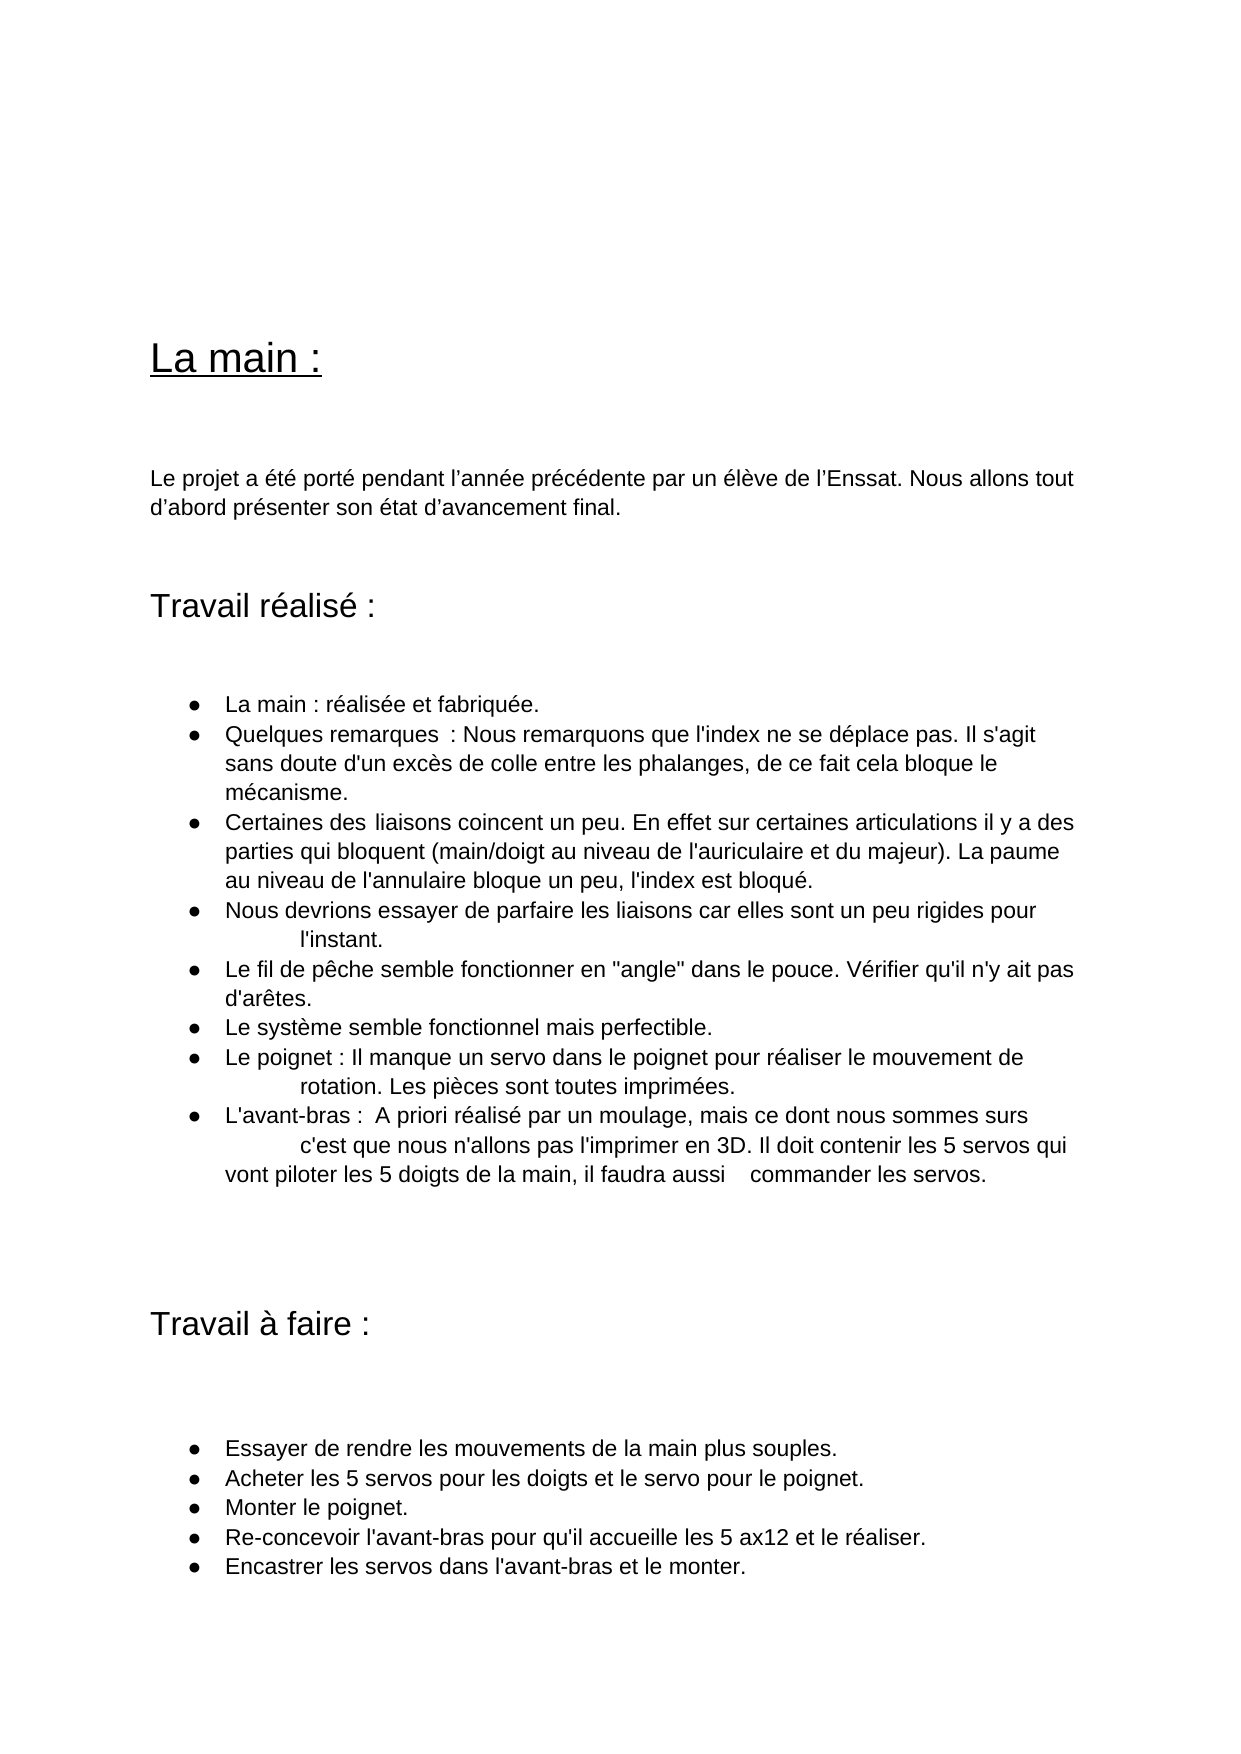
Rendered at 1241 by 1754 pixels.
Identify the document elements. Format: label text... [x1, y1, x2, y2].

subtitle Travail à faire : [150, 1306, 1091, 1343]
subtitle La main : [150, 335, 1091, 381]
text Le projet a été porté pendant l’année précédente par un élève de l’Enssat. Nous allons tout d’abord présenter son état d’avancement final. [150, 465, 1091, 520]
list Le poignet : Il manque un servo dans le poignet pour réaliser le mouvement de rotation. Les pièces sont toutes imprimées. [187, 1044, 1091, 1099]
list Certaines des liaisons coincent un peu. En effet sur certaines articulations il y a des parties qui bloquent (main/doigt au niveau de l'auriculaire et du majeur). La paume au niveau de l'annulaire bloque un peu, l'index est bloqué. [187, 809, 1091, 894]
subtitle Travail réalisé : [150, 587, 1091, 624]
list Quelques remarques : Nous remarquons que l'index ne se déplace pas. Il s'agit sans doute d'un excès de colle entre les phalanges, de ce fait cela bloque le mécanisme. [187, 721, 1091, 806]
list Re-concevoir l'avant-bras pour qu'il accueille les 5 ax12 et le réaliser. [187, 1524, 1091, 1550]
list Monter le poignet. [187, 1495, 1091, 1520]
list Le fil de pêche semble fonctionner en "angle" dans le pouce. Vérifier qu'il n'y ait pas d'arêtes. [187, 956, 1091, 1011]
list L'avant-bras : A priori réalisé par un moulage, mais ce dont nous sommes surs c'est que nous n'allons pas l'imprimer en 3D. Il doit contenir les 5 servos qui vont piloter les 5 doigts de la main, il faudra aussi commander les servos. [187, 1103, 1091, 1187]
list Encastrer les servos dans l'avant-bras et le monter. [187, 1553, 1091, 1579]
list Le système semble fonctionnel mais perfectible. [187, 1015, 1091, 1041]
list Nous devrions essayer de parfaire les liaisons car elles sont un peu rigides pour l'instant. [187, 897, 1091, 952]
list La main : réalisée et fabriquée. [187, 692, 1091, 717]
list Essayer de rendre les mouvements de la main plus souples. [187, 1436, 1091, 1462]
list Acheter les 5 servos pour les doigts et le servo pour le poignet. [187, 1465, 1091, 1491]
